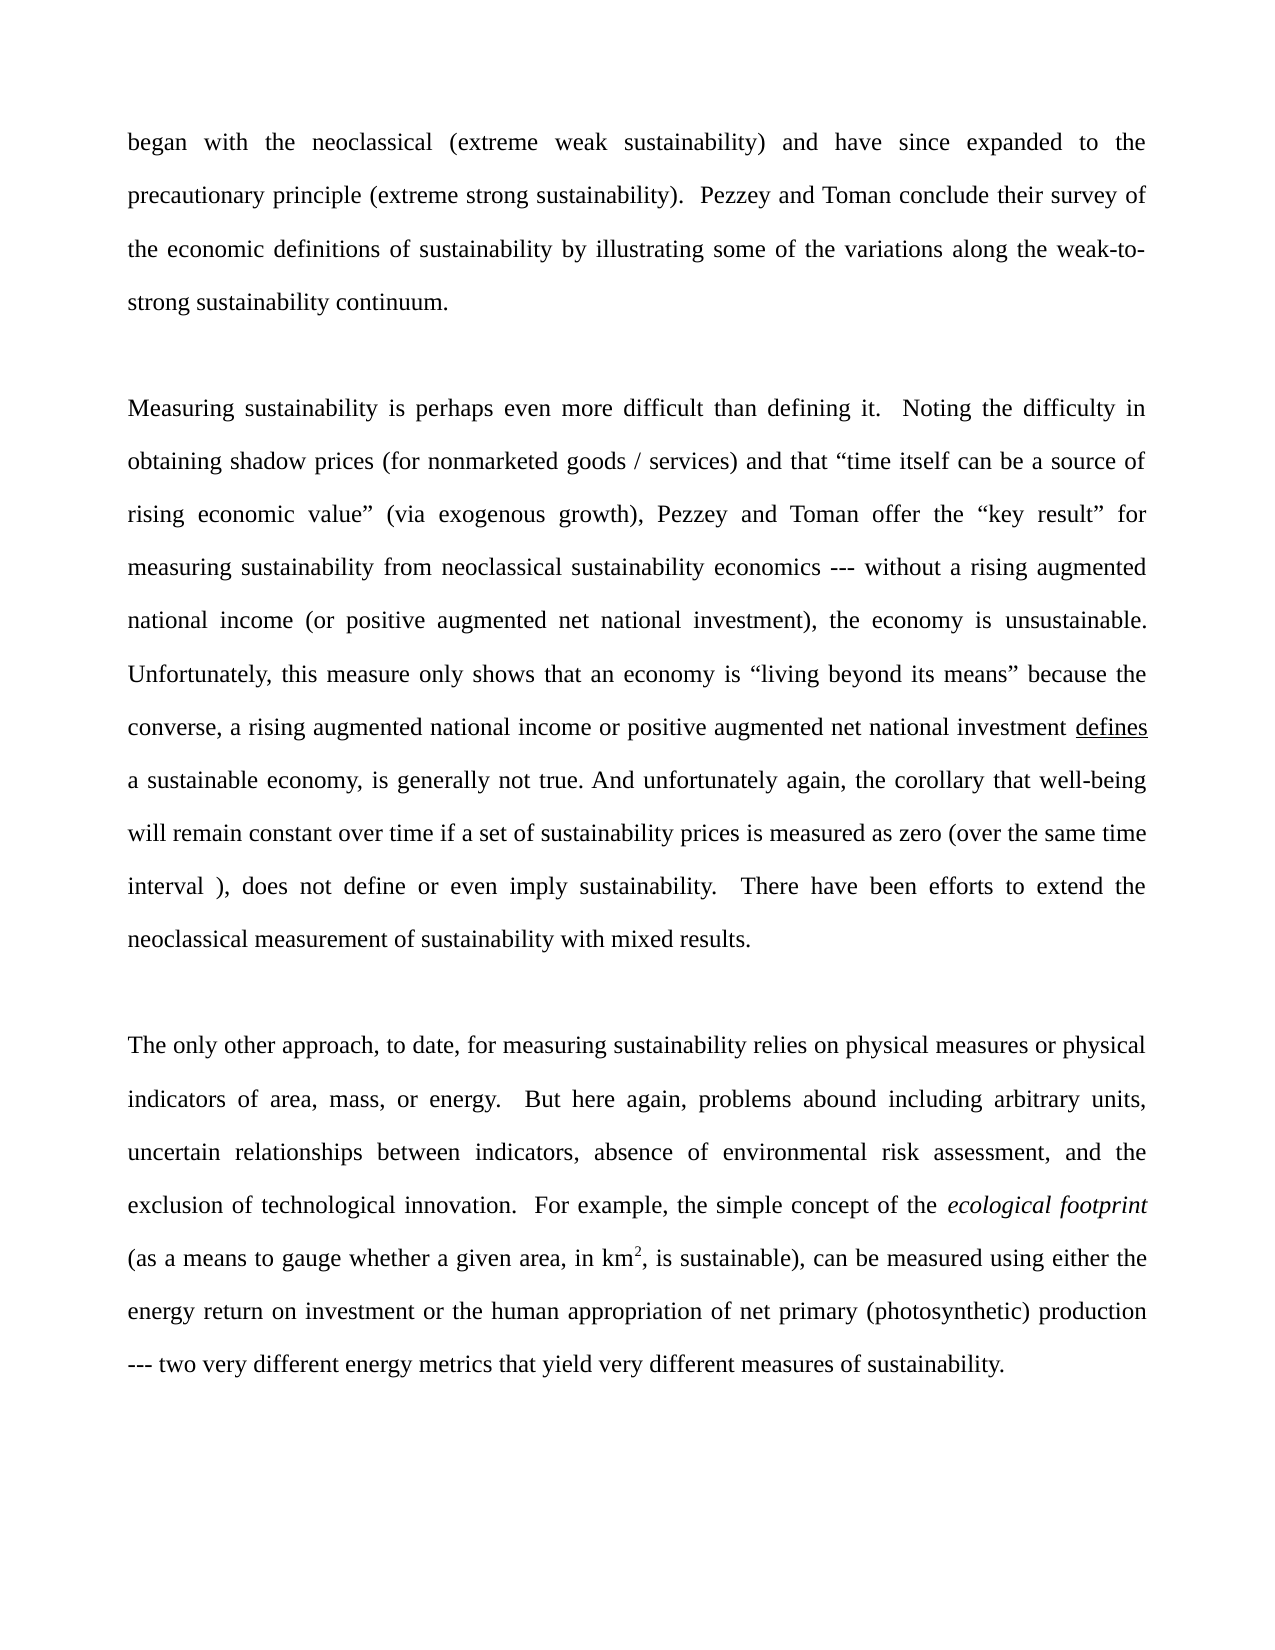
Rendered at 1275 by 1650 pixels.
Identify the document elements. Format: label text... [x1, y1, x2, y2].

text began with the neoclassical (extreme weak sustainability) and have since expanded to the precautionary principle (extreme strong sustainability). Pezzey and Toman conclude their survey of the economic definitions of sustainability by illustrating some of the variations along the weak-to-strong sustainability continuum. [127, 127, 1147, 316]
text The only other approach, to date, for measuring sustainability relies on physical measures or physical indicators of area, mass, or energy. But here again, problems abound including arbitrary units, uncertain relationships between indicators, absence of environmental risk assessment, and the exclusion of technological innovation. For example, the simple concept of the ecological footprint (as a means to gauge whether a given area, in km2, is sustainable), can be measured using either the energy return on investment or the human appropriation of net primary (photosynthetic) production --- two very different energy metrics that yield very different measures of sustainability. [127, 1031, 1147, 1378]
text Measuring sustainability is perhaps even more difficult than defining it. Noting the difficulty in obtaining shadow prices (for nonmarketed goods / services) and that “time itself can be a source of rising economic value” (via exogenous growth), Pezzey and Toman offer the “key result” for measuring sustainability from neoclassical sustainability economics --- without a rising augmented national income (or positive augmented net national investment), the economy is unsustainable. Unfortunately, this measure only shows that an economy is “living beyond its means” because the converse, a rising augmented national income or positive augmented net national investment defines a sustainable economy, is generally not true. And unfortunately again, the corollary that well-being will remain constant over time if a set of sustainability prices is measured as zero (over the same time interval ), does not define or even imply sustainability. There have been efforts to extend the neoclassical measurement of sustainability with mixed results. [127, 393, 1147, 953]
